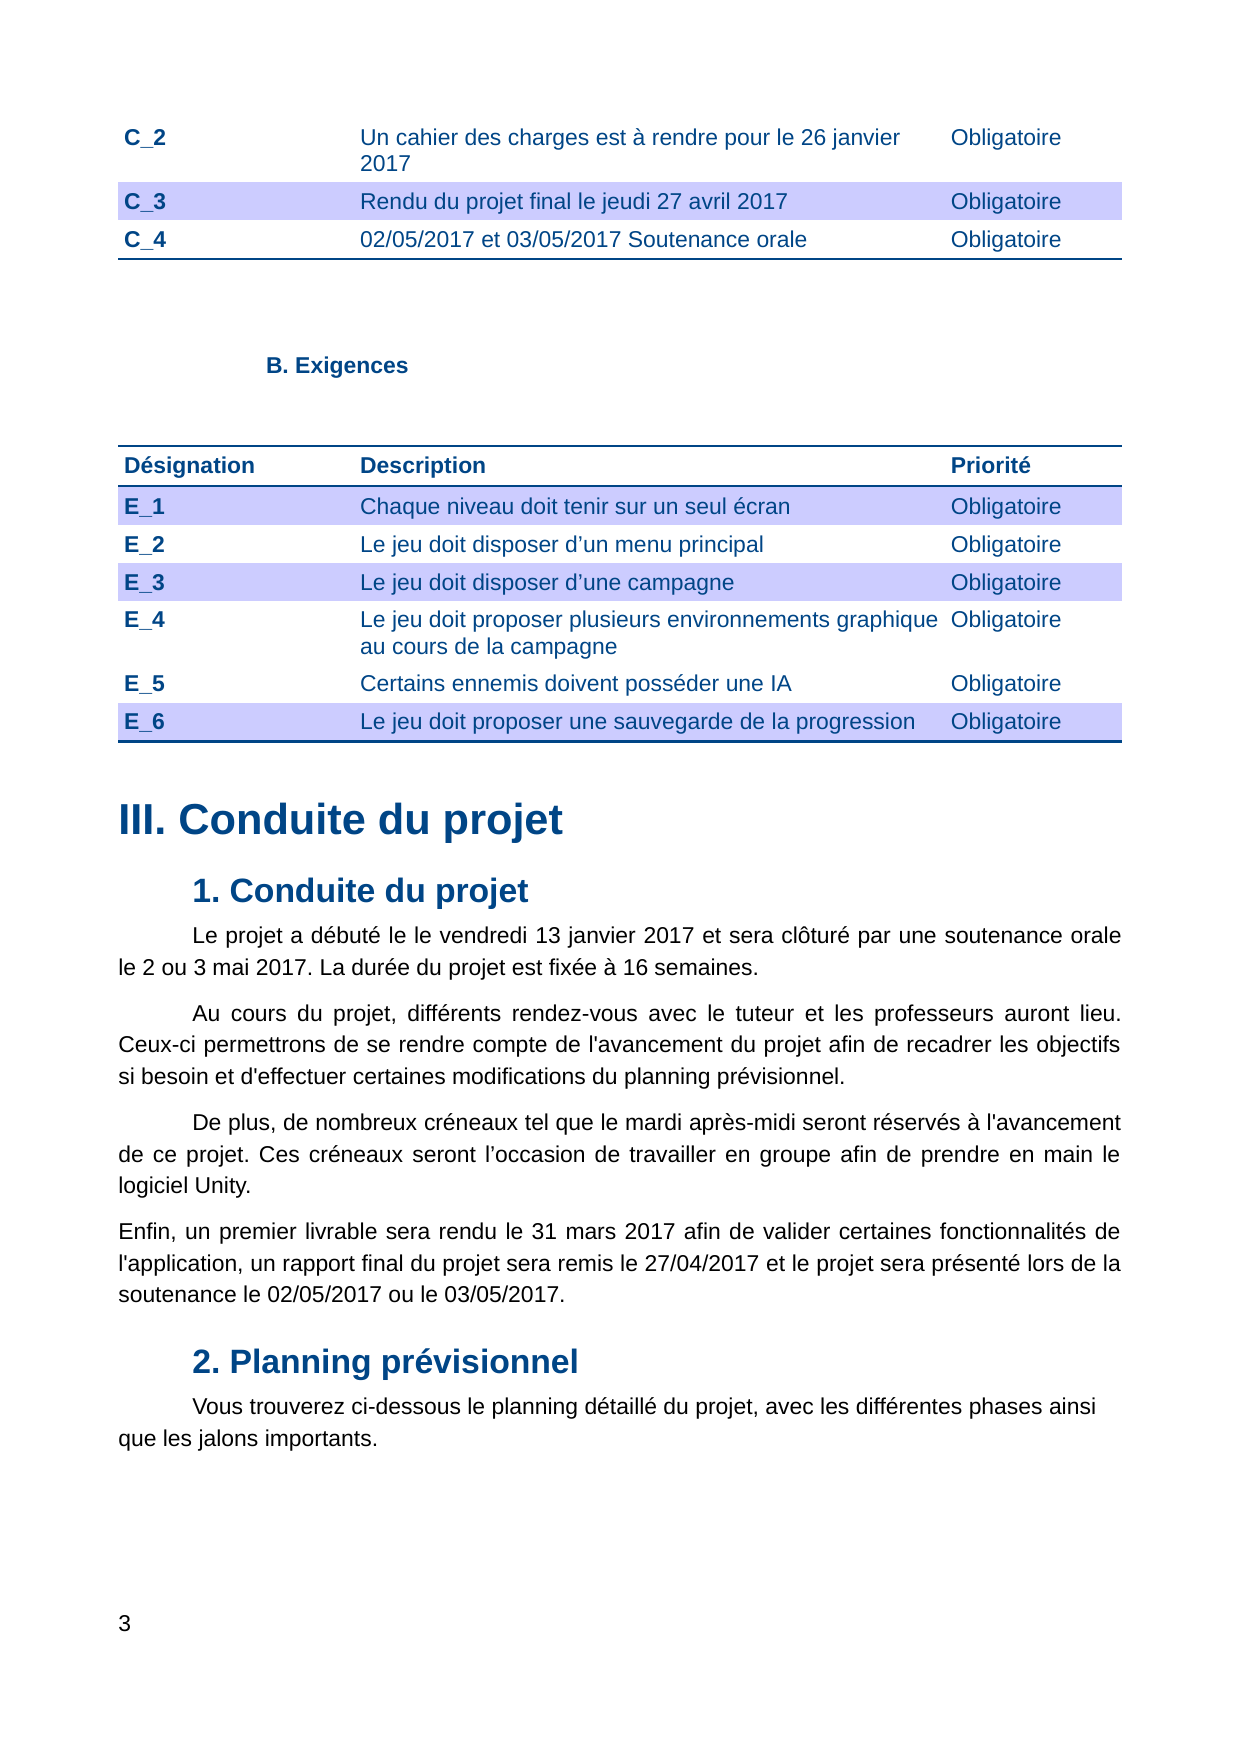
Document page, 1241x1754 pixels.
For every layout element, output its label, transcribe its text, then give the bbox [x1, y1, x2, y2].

table_header Description [354, 447, 945, 484]
subtitle III. Conduite du projet [118, 794, 1122, 844]
table_cell Obligatoire [945, 665, 1122, 702]
table_header Priorité [945, 447, 1122, 484]
table_cell C_4 [118, 220, 354, 258]
text Vous trouverez ci-dessous le planning détaillé du projet, avec les différentes phases ainsi que les jalons importants. [118, 1393, 1122, 1451]
text Au cours du projet, différents rendez-vous avec le tuteur et les professeurs auront lieu. Ceux-ci permettrons de se rendre compte de l'avancement du projet afin de recadrer les objectifs si besoin et d'effectuer certaines modifications du planning prévisionnel. [118, 1000, 1122, 1089]
text Le projet a débuté le le vendredi 13 janvier 2017 et sera clôturé par une soutenance orale le 2 ou 3 mai 2017. La durée du projet est fixée à 16 semaines. [118, 922, 1122, 980]
text Enfin, un premier livrable sera rendu le 31 mars 2017 afin de valider certaines fonctionnalités de l'application, un rapport final du projet sera remis le 27/04/2017 et le projet sera présenté lors de la soutenance le 02/05/2017 ou le 03/05/2017. [118, 1218, 1122, 1308]
table_cell 02/05/2017 et 03/05/2017 Soutenance orale [354, 220, 945, 258]
table_cell Le jeu doit disposer d’un menu principal [354, 525, 945, 563]
table_cell E_1 [118, 487, 354, 525]
table_cell Obligatoire [945, 182, 1122, 220]
table_cell Obligatoire [945, 703, 1122, 740]
table_cell E_5 [118, 665, 354, 702]
table_cell Obligatoire [945, 563, 1122, 601]
table_cell Le jeu doit proposer une sauvegarde de la progression [354, 703, 945, 740]
table_cell C_3 [118, 182, 354, 220]
table_cell Un cahier des charges est à rendre pour le 26 janvier 2017 [354, 118, 945, 182]
table_cell E_6 [118, 703, 354, 740]
table_cell C_2 [118, 118, 354, 182]
text De plus, de nombreux créneaux tel que le mardi après-midi seront réservés à l'avancement de ce projet. Ces créneaux seront l’occasion de travailler en groupe afin de prendre en main le logiciel Unity. [118, 1109, 1122, 1198]
table_cell Obligatoire [945, 601, 1122, 665]
table_cell Obligatoire [945, 525, 1122, 563]
table_cell E_2 [118, 525, 354, 563]
subtitle 2. Planning prévisionnel [118, 1342, 1122, 1381]
table_cell Chaque niveau doit tenir sur un seul écran [354, 487, 945, 525]
table_header Désignation [118, 447, 354, 484]
table_cell E_3 [118, 563, 354, 601]
subtitle 1. Conduite du projet [118, 871, 1122, 909]
text B. Exigences [118, 352, 1122, 379]
table_cell Obligatoire [945, 118, 1122, 182]
table_cell Obligatoire [945, 487, 1122, 525]
table_cell E_4 [118, 601, 354, 665]
table_cell Certains ennemis doivent posséder une IA [354, 665, 945, 702]
table_cell Obligatoire [945, 220, 1122, 258]
table_cell Rendu du projet final le jeudi 27 avril 2017 [354, 182, 945, 220]
table_cell Le jeu doit proposer plusieurs environnements graphique au cours de la campagne [354, 601, 945, 665]
table_cell Le jeu doit disposer d’une campagne [354, 563, 945, 601]
